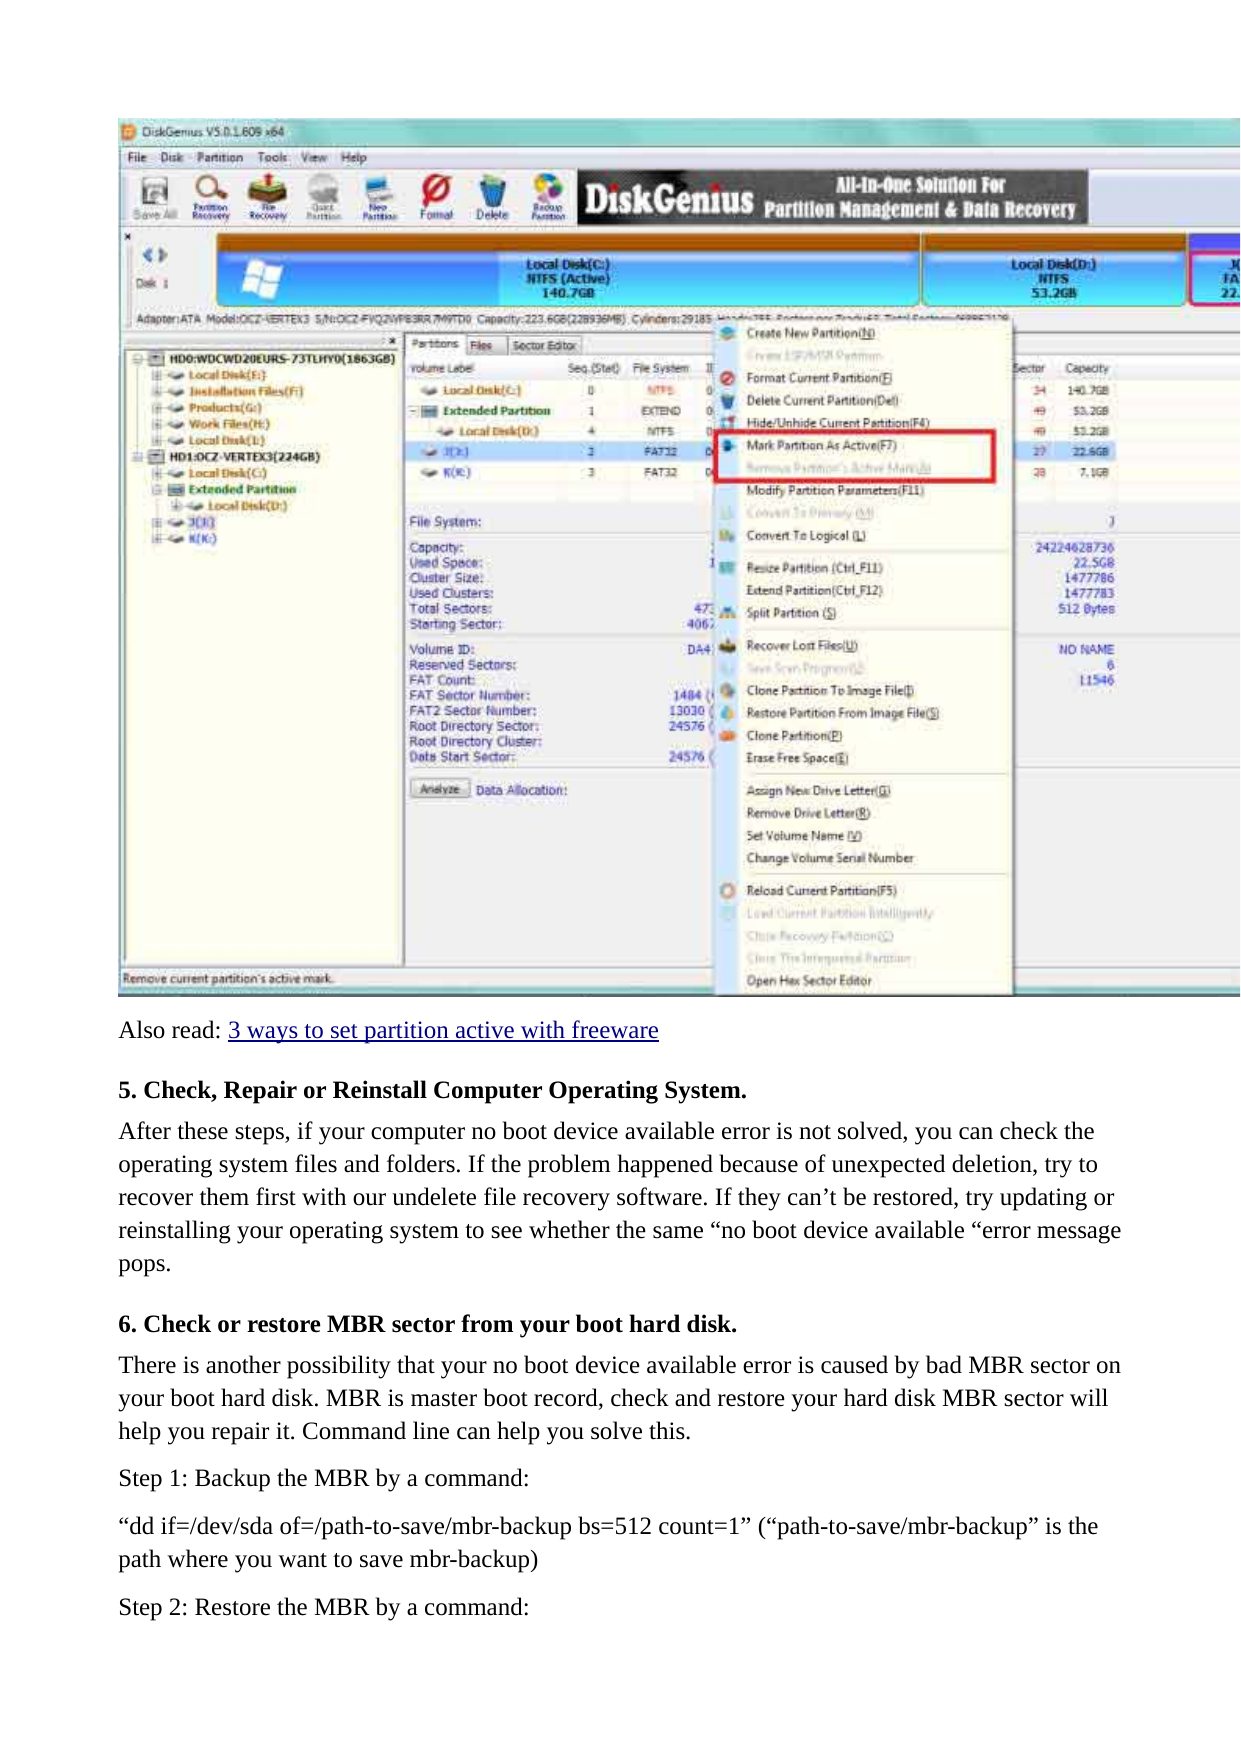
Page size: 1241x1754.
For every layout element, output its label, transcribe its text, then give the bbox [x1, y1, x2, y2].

text Step 1: Backup the MBR by a command: [118, 1463, 1122, 1492]
subtitle 6. Check or restore MBR sector from your boot hard disk. [118, 1309, 1122, 1337]
subtitle 5. Check, Repair or Reinstall Computer Operating System. [118, 1075, 1122, 1104]
text “dd if=/dev/sda of=/path-to-save/mbr-backup bs=512 count=1” (“path-to-save/mbr-backup” is the path where you want to save mbr-backup) [118, 1511, 1122, 1573]
text After these steps, if your computer no boot device available error is not solved, you can check the operating system files and folders. If the problem happened because of unexpected deletion, try to recover them first with our undelete file recovery software. If they can’t be restored, try updating or reinstalling your operating system to see whether the same “no boot device available “error message pops. [118, 1116, 1122, 1277]
picture [118, 118, 1241, 997]
text Also read: 3 ways to set partition active with freeware [118, 1015, 1122, 1044]
text There is another possibility that your no boot device available error is caused by bad MBR sector on your boot hard disk. MBR is master boot record, check and restore your hard disk MBR sector will help you repair it. Command line can help you solve this. [118, 1350, 1122, 1445]
text Step 2: Restore the MBR by a command: [118, 1592, 1122, 1621]
